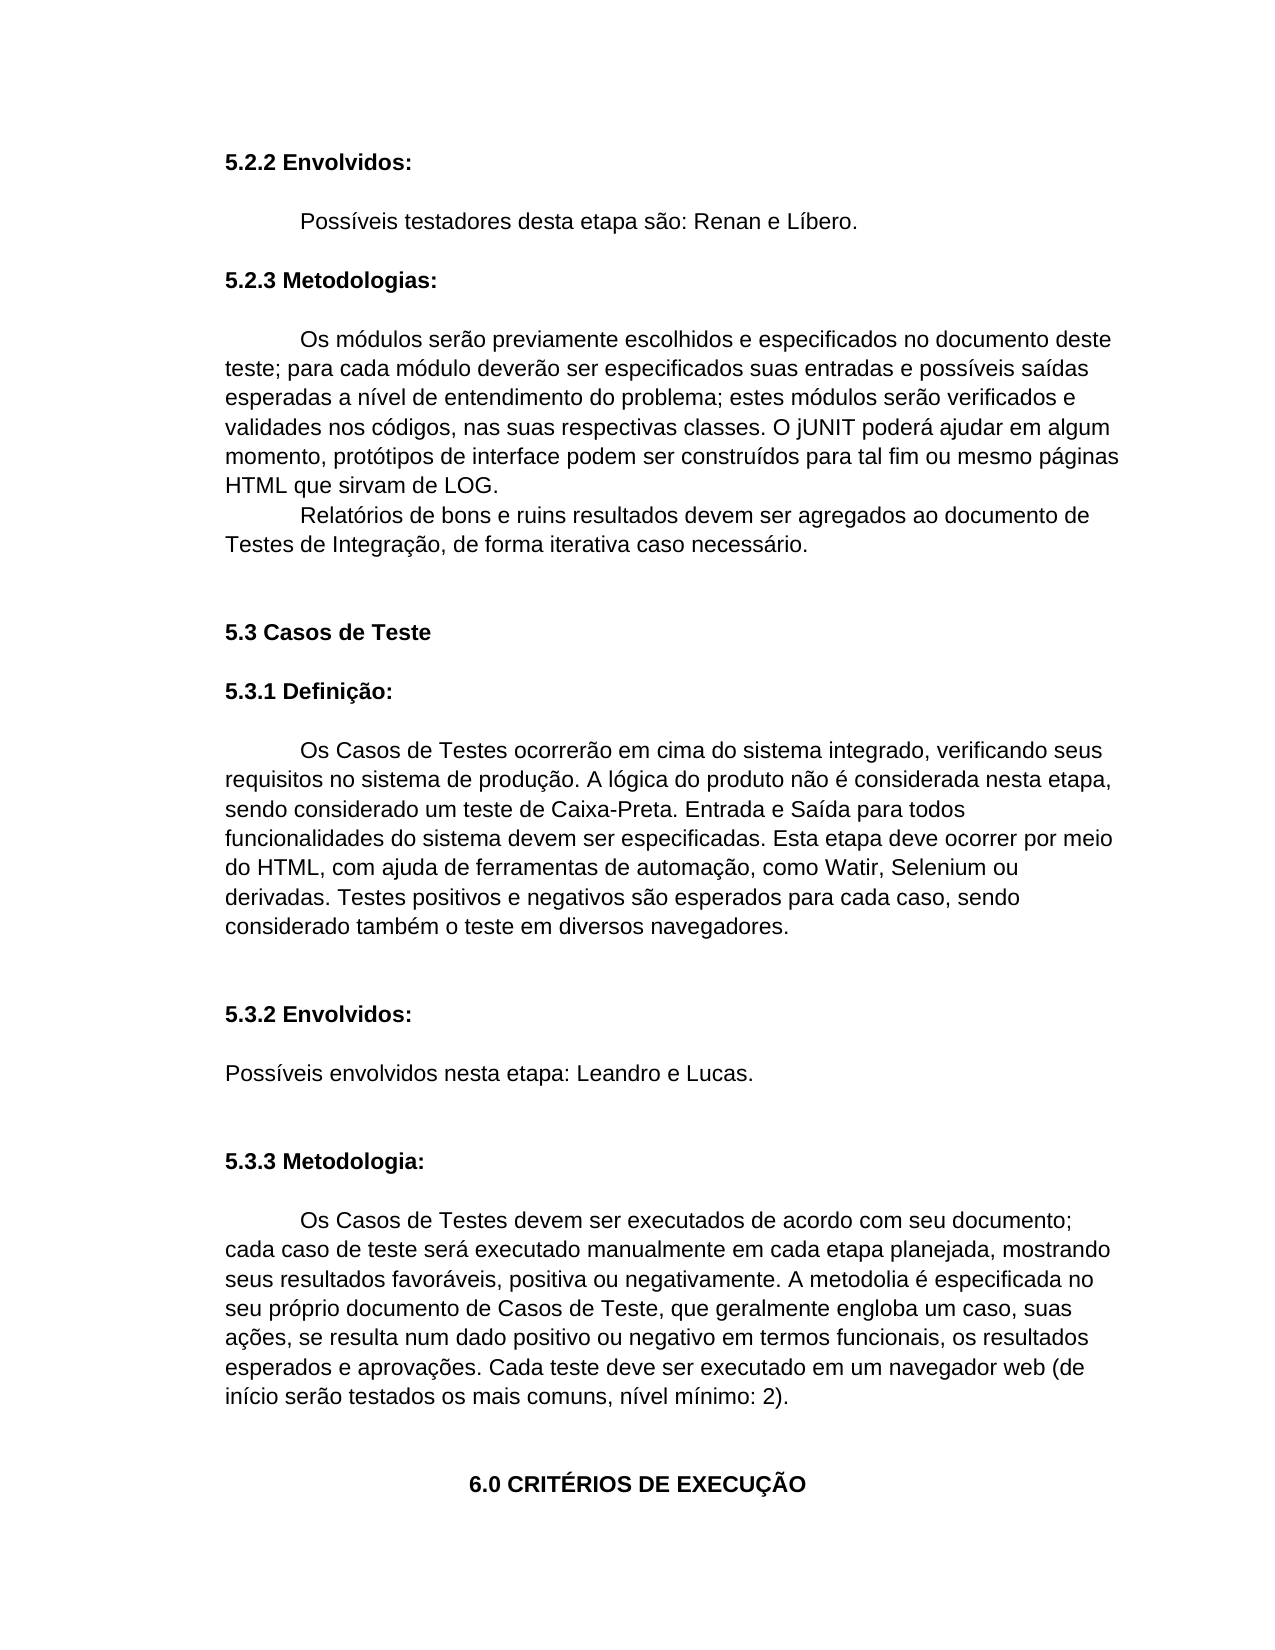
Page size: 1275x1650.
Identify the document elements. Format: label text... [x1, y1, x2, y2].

text 5.2.3 Metodologias: [225, 267, 1125, 293]
text 5.2.2 Envolvidos: [225, 150, 1125, 176]
text Os Casos de Testes ocorrerão em cima do sistema integrado, verificando seus requisitos no sistema de produção. A lógica do produto não é considerada nesta etapa, sendo considerado um teste de Caixa-Preta. Entrada e Saída para todos funcionalidades do sistema devem ser especificadas. Esta etapa deve ocorrer por meio do HTML, com ajuda de ferramentas de automação, como Watir, Selenium ou derivadas. Testes positivos e negativos são esperados para cada caso, sendo considerado também o teste em diversos navegadores. [225, 737, 1125, 939]
text Possíveis testadores desta etapa são: Renan e Líbero. [225, 209, 1125, 234]
text Os Casos de Testes devem ser executados de acordo com seu documento; cada caso de teste será executado manualmente em cada etapa planejada, mostrando seus resultados favoráveis, positiva ou negativamente. A metodolia é especificada no seu próprio documento de Casos de Teste, que geralmente engloba um caso, suas ações, se resulta num dado positivo ou negativo em termos funcionais, os resultados esperados e aprovações. Cada teste deve ser executado em um navegador web (de início serão testados os mais comuns, nível mínimo: 2). [225, 1207, 1125, 1409]
text Os módulos serão previamente escolhidos e especificados no documento deste teste; para cada módulo deverão ser especificados suas entradas e possíveis saídas esperadas a nível de entendimento do problema; estes módulos serão verificados e validades nos códigos, nas suas respectivas classes. O jUNIT poderá ajudar em algum momento, protótipos de interface podem ser construídos para tal fim ou mesmo páginas HTML que sirvam de LOG. [225, 326, 1125, 499]
text 6.0 CRITÉRIOS DE EXECUÇÃO [150, 1472, 1125, 1497]
text Relatórios de bons e ruins resultados devem ser agregados ao documento de Testes de Integração, de forma iterativa caso necessário. [225, 502, 1125, 557]
text 5.3.3 Metodologia: [225, 1149, 1125, 1174]
text 5.3.1 Definição: [225, 679, 1125, 704]
text 5.3.2 Envolvidos: [225, 1002, 1125, 1027]
text 5.3 Casos de Teste [225, 620, 1125, 646]
text Possíveis envolvidos nesta etapa: Leandro e Lucas. [225, 1061, 1125, 1086]
